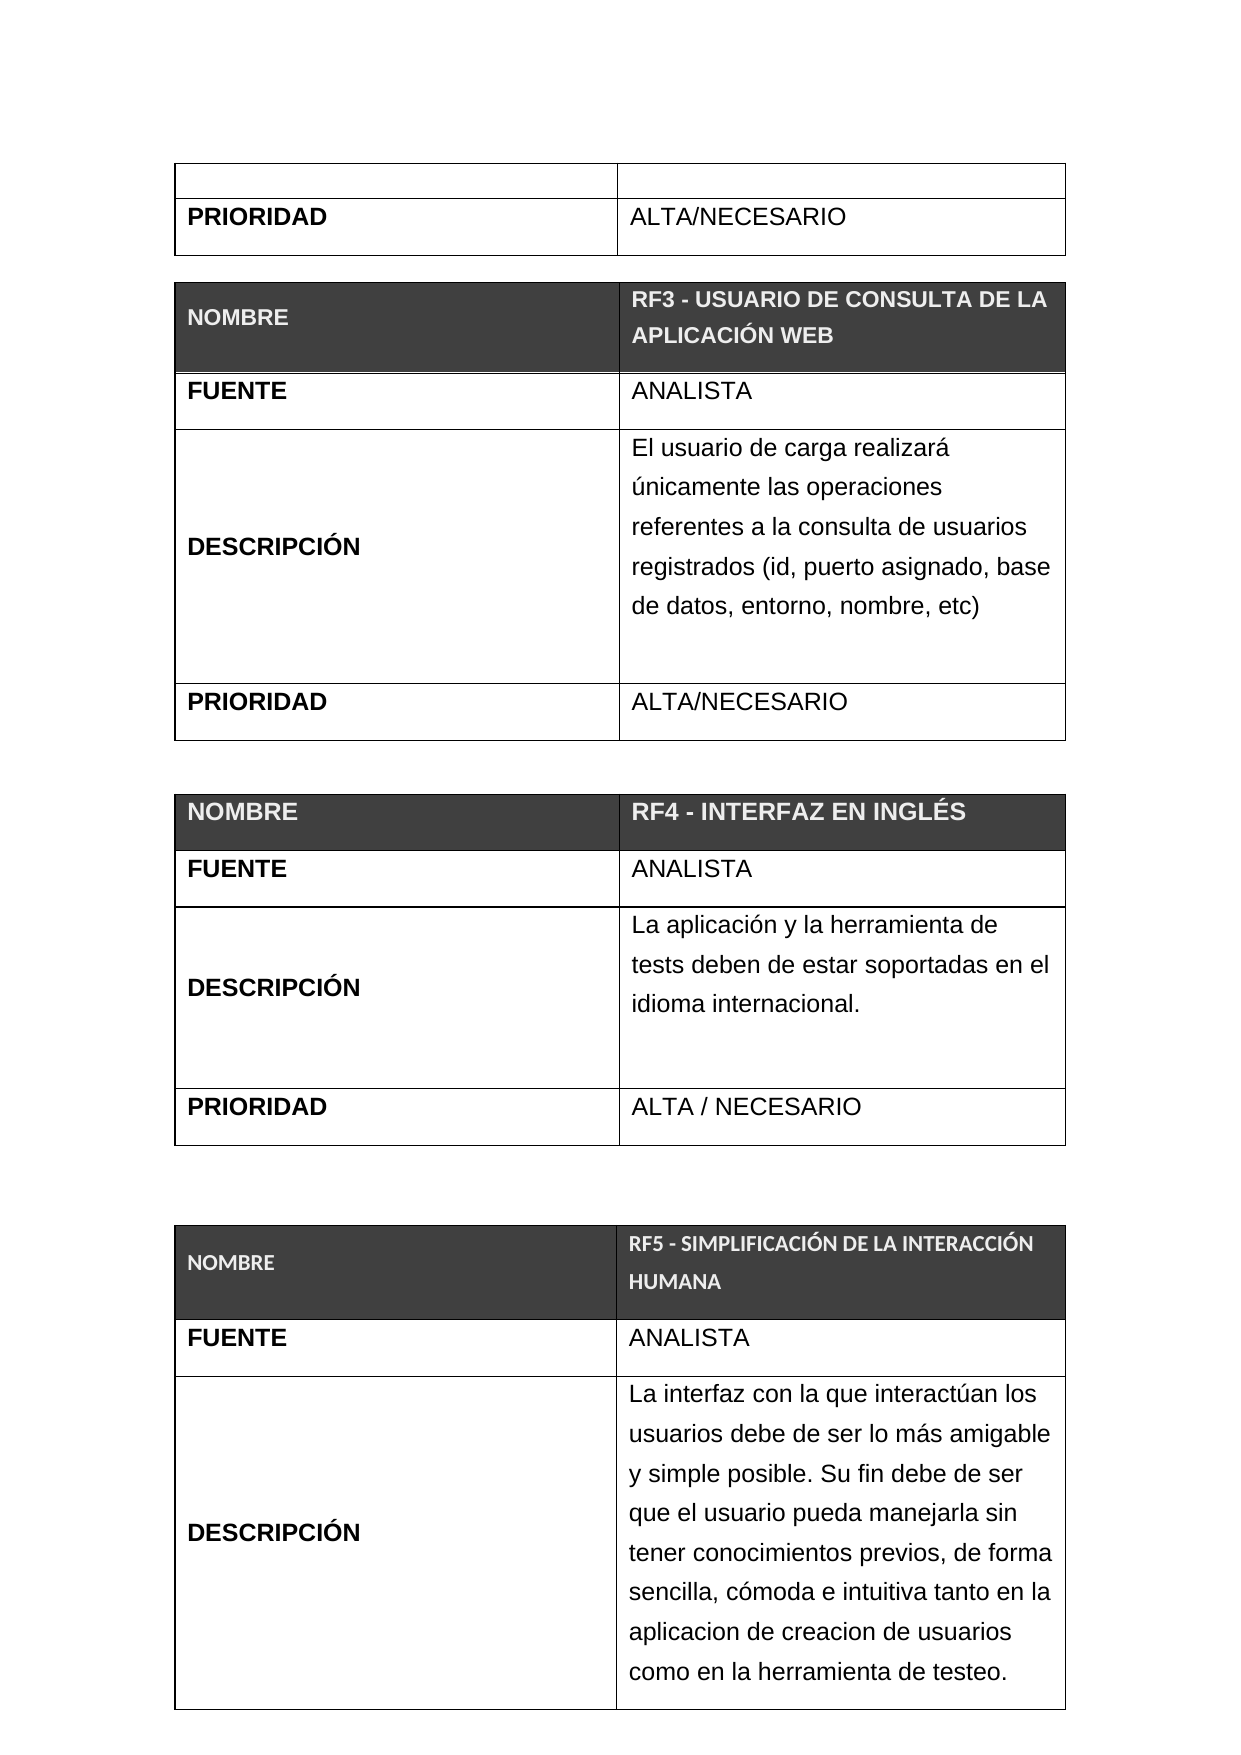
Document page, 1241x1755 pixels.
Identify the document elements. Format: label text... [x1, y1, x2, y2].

table_cell DESCRIPCIÓN [176, 1377, 616, 1709]
table_header NOMBRE [176, 1226, 616, 1319]
table_cell ALTA / NECESARIO [620, 1089, 1065, 1144]
table_cell PRIORIDAD [176, 684, 619, 740]
table_cell FUENTE [176, 1320, 616, 1376]
table_header RF5 - SIMPLIFICACIÓN DE LA INTERACCIÓN HUMANA [617, 1226, 1065, 1319]
table_cell PRIORIDAD [176, 199, 617, 254]
table_header RF4 - INTERFAZ EN INGLÉS [620, 795, 1065, 850]
table_cell FUENTE [176, 851, 619, 906]
table_cell ANALISTA [620, 374, 1065, 429]
table_cell ALTA/NECESARIO [618, 199, 1065, 254]
table_cell ALTA/NECESARIO [620, 684, 1065, 740]
table_cell [176, 164, 617, 198]
table_cell DESCRIPCIÓN [176, 908, 619, 1088]
table_header NOMBRE [176, 795, 619, 850]
table_header RF3 - USUARIO DE CONSULTA DE LA APLICACIÓN WEB [620, 283, 1065, 372]
table_header NOMBRE [176, 283, 619, 372]
table_cell El usuario de carga realizará únicamente las operaciones referentes a la consulta de usuarios registrados (id, puerto asignado, base de datos, entorno, nombre, etc) [620, 430, 1065, 683]
table_cell ANALISTA [617, 1320, 1065, 1376]
table_cell ANALISTA [620, 851, 1065, 906]
table_cell La interfaz con la que interactúan los usuarios debe de ser lo más amigable y simple posible. Su fin debe de ser que el usuario pueda manejarla sin tener conocimientos previos, de forma sencilla, cómoda e intuitiva tanto en la aplicacion de creacion de usuarios como en la herramienta de testeo. [617, 1377, 1065, 1709]
table_cell [618, 164, 1065, 198]
table_cell DESCRIPCIÓN [176, 430, 619, 683]
table_cell FUENTE [176, 374, 619, 429]
table_cell PRIORIDAD [176, 1089, 619, 1144]
table_cell La aplicación y la herramienta de tests deben de estar soportadas en el idioma internacional. [620, 908, 1065, 1088]
